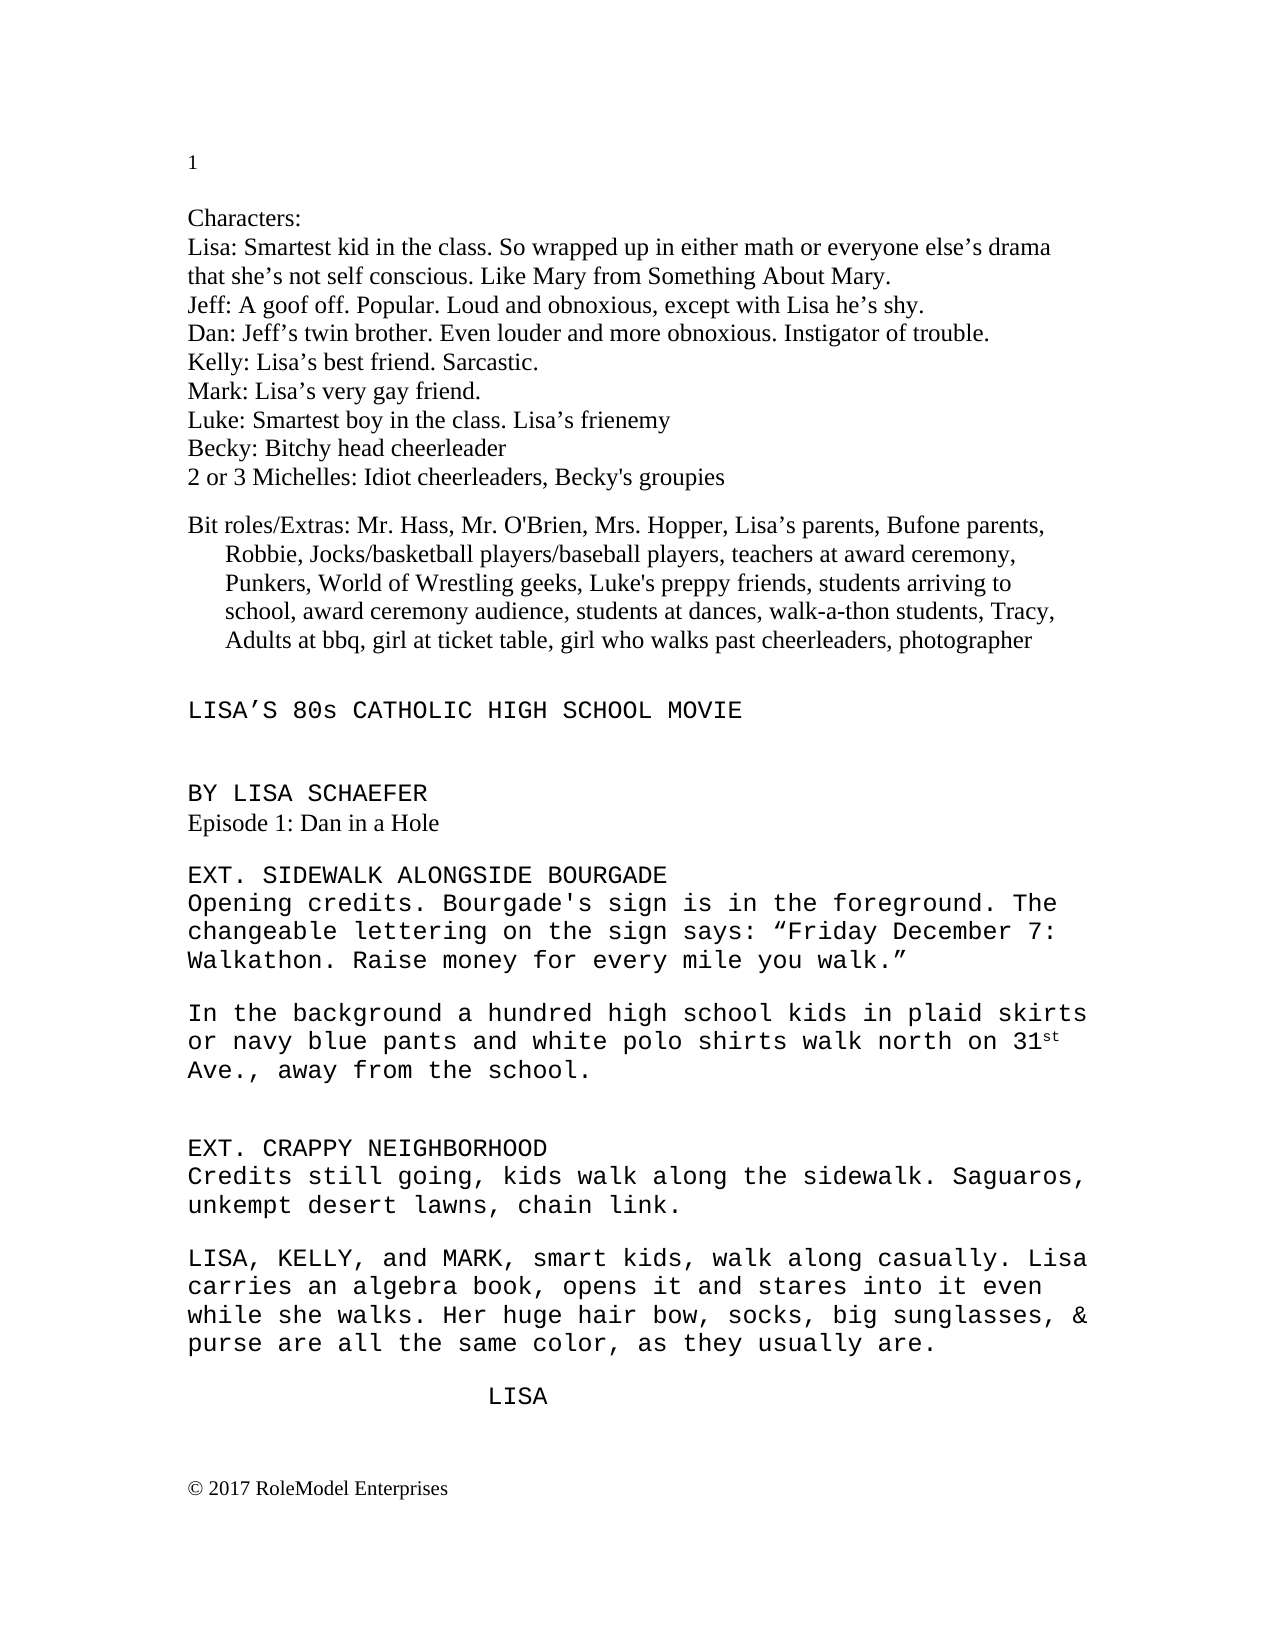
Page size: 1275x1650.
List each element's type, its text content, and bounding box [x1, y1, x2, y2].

text Luke: Smartest boy in the class. Lisa’s frienemy [187, 405, 1087, 433]
text LISA [187, 1384, 1087, 1412]
subtitle BY LISA SCHAEFER [187, 780, 1087, 808]
text Lisa: Smartest kid in the class. So wrapped up in either math or everyone else’s drama that she’s not self conscious. Like Mary from Something About Mary. [187, 232, 1087, 290]
text Bit roles/Extras: Mr. Hass, Mr. O'Brien, Mrs. Hopper, Lisa’s parents, Bufone parents, Robbie, Jocks/basketball players/baseball players, teachers at award ceremony, Punkers, World of Wrestling geeks, Luke's preppy friends, students arriving to school, award ceremony audience, students at dances, walk-a-thon students, Tracy, Adults at bbq, girl at ticket table, girl who walks past cheerleaders, photographer [187, 510, 1087, 654]
subtitle EXT. SIDEWALK ALONGSIDE BOURGADE [187, 862, 1087, 891]
subtitle Episode 1: Dan in a Hole [187, 808, 1087, 837]
text In the background a hundred high school kids in plaid skirts or navy blue pants and white polo shirts walk north on 31st Ave., away from the school. [187, 1001, 1087, 1086]
text Dan: Jeff’s twin brother. Even louder and more obnoxious. Instigator of trouble. [187, 318, 1087, 347]
subtitle LISA’S 80s CATHOLIC HIGH SCHOOL MOVIE [187, 698, 1087, 726]
text Becky: Bitchy head cheerleader [187, 433, 1087, 462]
text Kelly: Lisa’s best friend. Sarcastic. [187, 347, 1087, 376]
text Characters: [187, 203, 1087, 232]
text Mark: Lisa’s very gay friend. [187, 376, 1087, 405]
text 2 or 3 Michelles: Idiot cheerleaders, Becky's groupies [187, 462, 1087, 491]
text LISA, KELLY, and MARK, smart kids, walk along casually. Lisa carries an algebra book, opens it and stares into it even while she walks. Her huge hair bow, socks, big sunglasses, & purse are all the same color, as they usually are. [187, 1246, 1087, 1359]
subtitle EXT. CRAPPY NEIGHBORHOOD [187, 1136, 1087, 1164]
text Credits still going, kids walk along the sidewalk. Saguaros, unkempt desert lawns, chain link. [187, 1164, 1087, 1221]
text Opening credits. Bourgade's sign is in the foreground. The changeable lettering on the sign says: “Friday December 7: Walkathon. Raise money for every mile you walk.” [187, 891, 1087, 976]
text Jeff: A goof off. Popular. Loud and obnoxious, except with Lisa he’s shy. [187, 290, 1087, 318]
